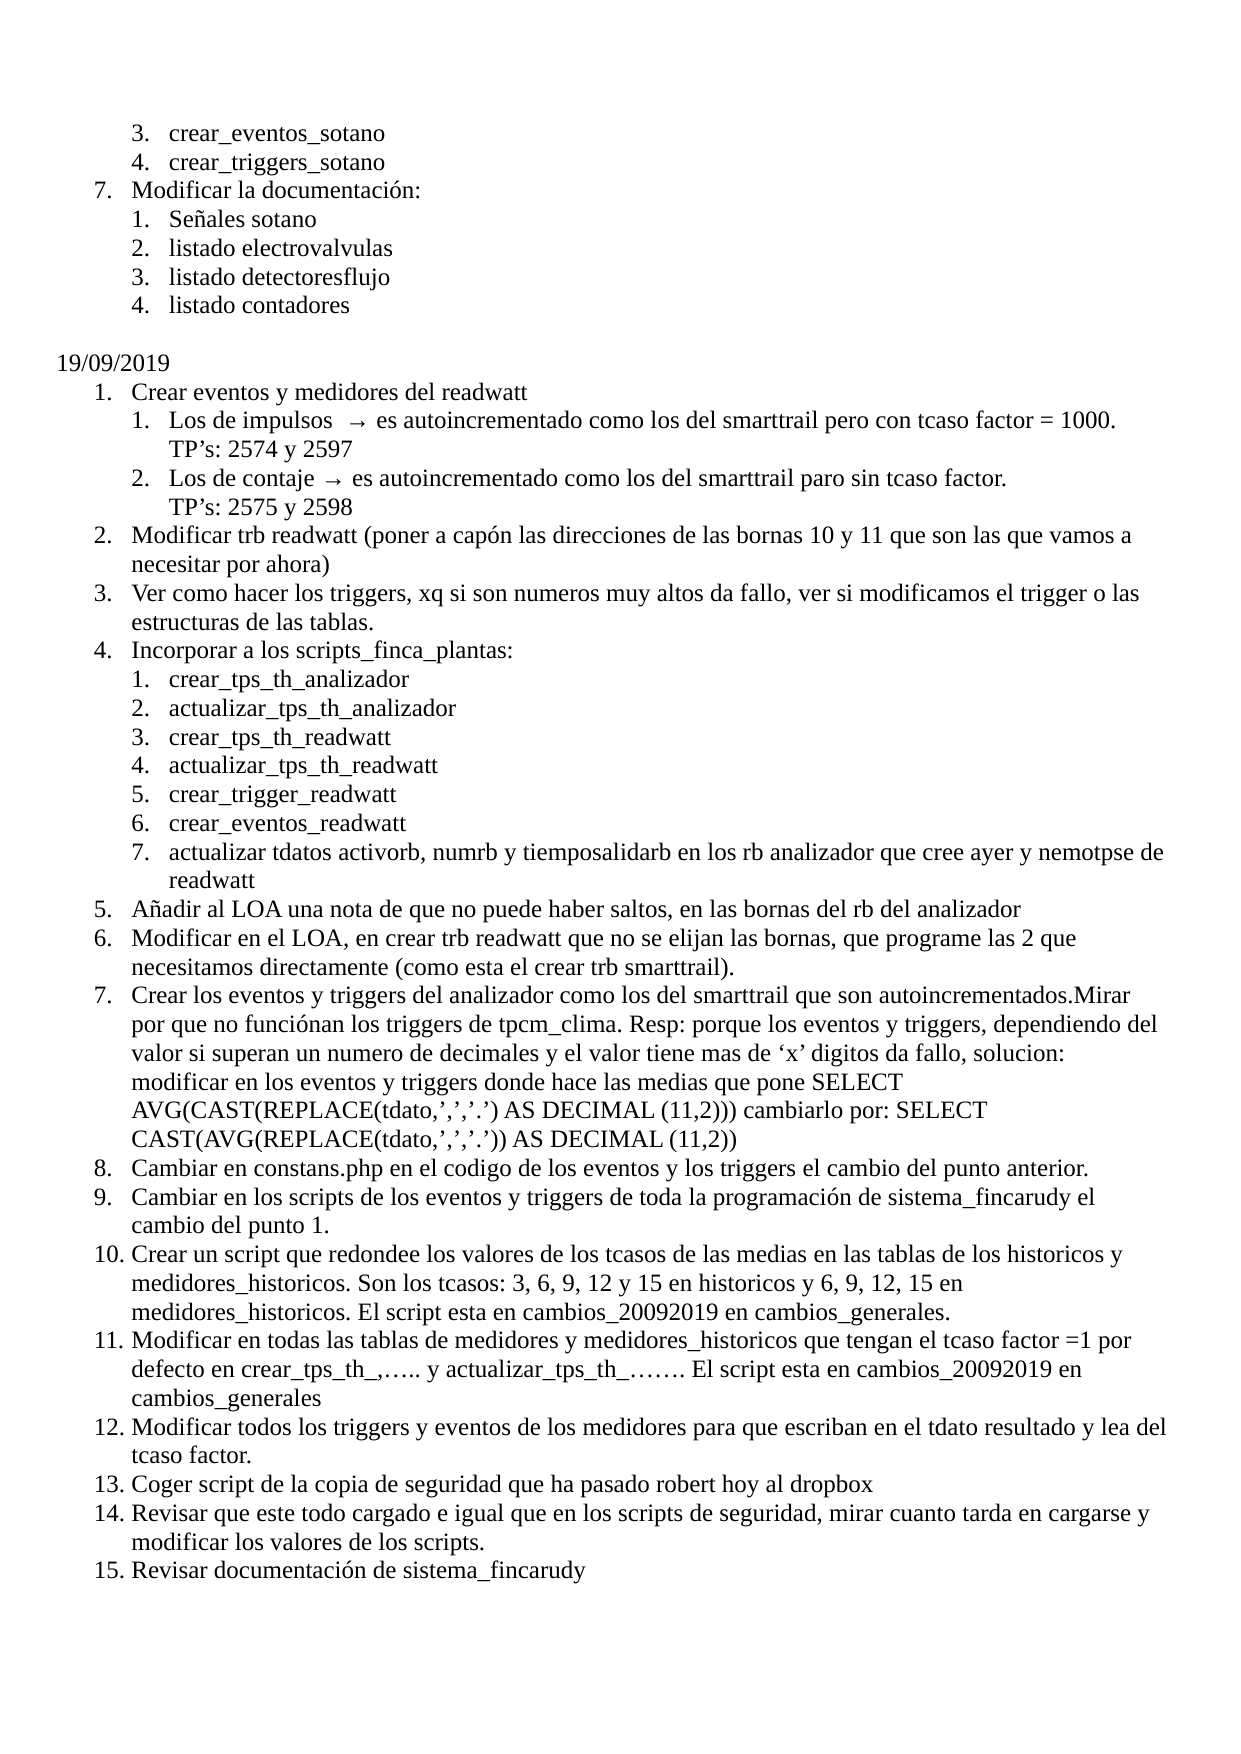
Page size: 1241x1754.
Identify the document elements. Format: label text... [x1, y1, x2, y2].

list Los de contaje → es autoincrementado como los del smarttrail paro sin tcaso factor. [131, 463, 1167, 492]
list Cambiar en constans.php en el codigo de los eventos y los triggers el cambio del punto anterior. [94, 1153, 1167, 1182]
list Modificar en todas las tablas de medidores y medidores_historicos que tengan el tcaso factor =1 por defecto en crear_tps_th_,….. y actualizar_tps_th_……. El script esta en cambios_20092019 en cambios_generales [94, 1326, 1167, 1412]
list Coger script de la copia de seguridad que ha pasado robert hoy al dropbox [94, 1469, 1167, 1498]
list Modificar en el LOA, en crear trb readwatt que no se elijan las bornas, que programe las 2 que necesitamos directamente (como esta el crear trb smarttrail). [94, 923, 1167, 981]
list actualizar tdatos activorb, numrb y tiemposalidarb en los rb analizador que cree ayer y nemotpse de readwatt [131, 837, 1167, 894]
list crear_eventos_readwatt [131, 808, 1167, 837]
list TP’s: 2574 y 2597 [131, 434, 1167, 463]
list Los de impulsos → es autoincrementado como los del smarttrail pero con tcaso factor = 1000. [131, 406, 1167, 434]
list Cambiar en los scripts de los eventos y triggers de toda la programación de sistema_fincarudy el cambio del punto 1. [94, 1182, 1167, 1239]
list Revisar documentación de sistema_fincarudy [94, 1556, 1167, 1584]
list Modificar trb readwatt (poner a capón las direcciones de las bornas 10 y 11 que son las que vamos a necesitar por ahora) [94, 521, 1167, 578]
list crear_tps_th_readwatt [131, 722, 1167, 751]
list Crear un script que redondee los valores de los tcasos de las medias en las tablas de los historicos y medidores_historicos. Son los tcasos: 3, 6, 9, 12 y 15 en historicos y 6, 9, 12, 15 en medidores_historicos. El script esta en cambios_20092019 en cambios_generales. [94, 1239, 1167, 1326]
list Señales sotano [131, 204, 1167, 233]
list listado detectoresflujo [131, 262, 1167, 291]
list Ver como hacer los triggers, xq si son numeros muy altos da fallo, ver si modificamos el trigger o las estructuras de las tablas. [94, 578, 1167, 636]
list actualizar_tps_th_readwatt [131, 751, 1167, 779]
list Modificar todos los triggers y eventos de los medidores para que escriban en el tdato resultado y lea del tcaso factor. [94, 1412, 1167, 1469]
list Revisar que este todo cargado e igual que en los scripts de seguridad, mirar cuanto tarda en cargarse y modificar los valores de los scripts. [94, 1498, 1167, 1556]
list listado electrovalvulas [131, 233, 1167, 262]
list crear_eventos_sotano [131, 118, 1167, 147]
list actualizar_tps_th_analizador [131, 693, 1167, 722]
list crear_tps_th_analizador [131, 664, 1167, 693]
list Incorporar a los scripts_finca_plantas: [94, 636, 1167, 664]
text 19/09/2019 [56, 348, 1167, 377]
list TP’s: 2575 y 2598 [131, 492, 1167, 521]
list crear_trigger_readwatt [131, 779, 1167, 808]
list Crear los eventos y triggers del analizador como los del smarttrail que son autoincrementados.Mirar por que no funciónan los triggers de tpcm_clima. Resp: porque los eventos y triggers, dependiendo del valor si superan un numero de decimales y el valor tiene mas de ‘x’ digitos da fallo, solucion: modificar en los eventos y triggers donde hace las medias que pone SELECT AVG(CAST(REPLACE(tdato,’,’,’.’) AS DECIMAL (11,2))) cambiarlo por: SELECT CAST(AVG(REPLACE(tdato,’,’,’.’)) AS DECIMAL (11,2)) [94, 981, 1167, 1153]
list crear_triggers_sotano [131, 147, 1167, 176]
list Modificar la documentación: [94, 176, 1167, 204]
list listado contadores [131, 291, 1167, 319]
list Crear eventos y medidores del readwatt [94, 377, 1167, 406]
list Añadir al LOA una nota de que no puede haber saltos, en las bornas del rb del analizador [94, 894, 1167, 923]
